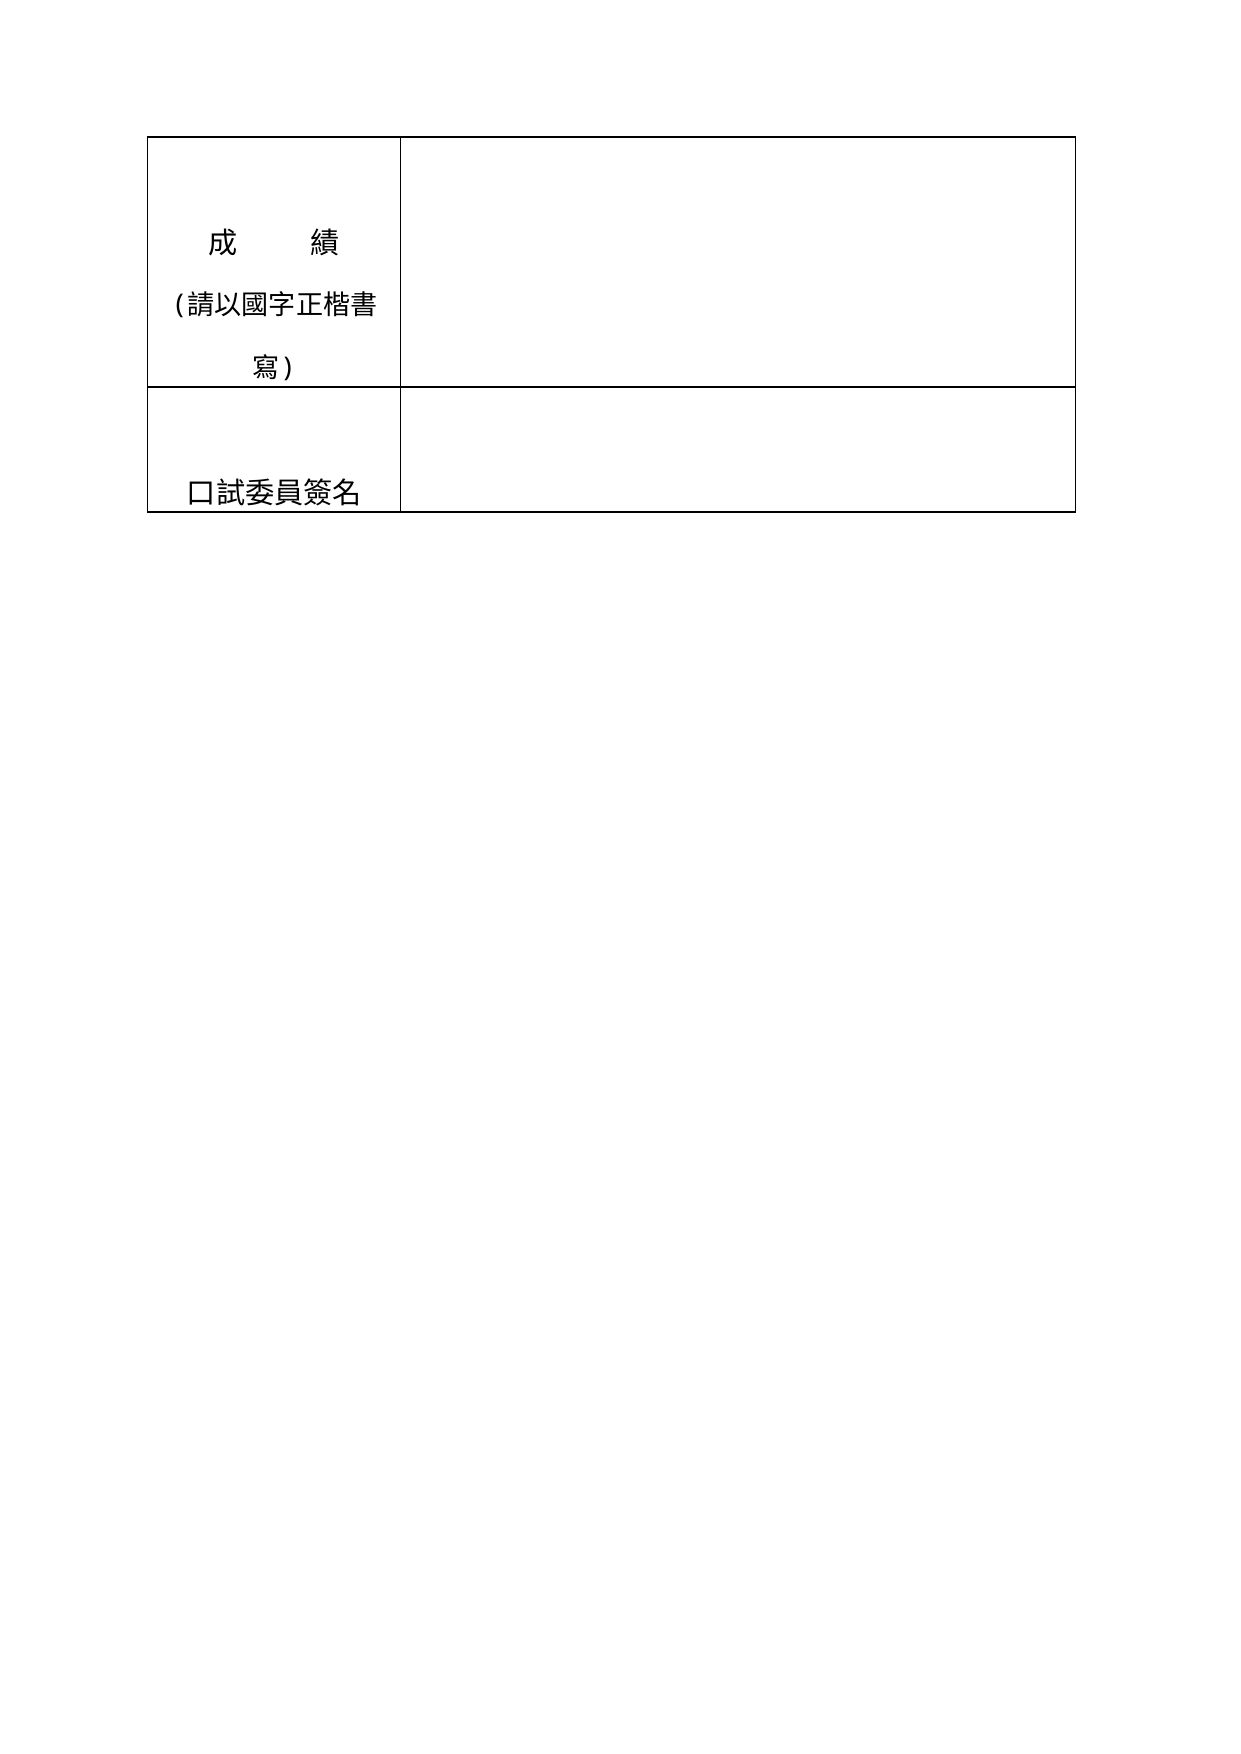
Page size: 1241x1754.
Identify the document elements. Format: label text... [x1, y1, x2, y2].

table_cell 口試委員簽名 [148, 388, 400, 511]
table_cell [401, 388, 1075, 511]
table_cell 成 績 (請以國字正楷書寫) [148, 138, 400, 386]
table_cell [401, 138, 1075, 386]
